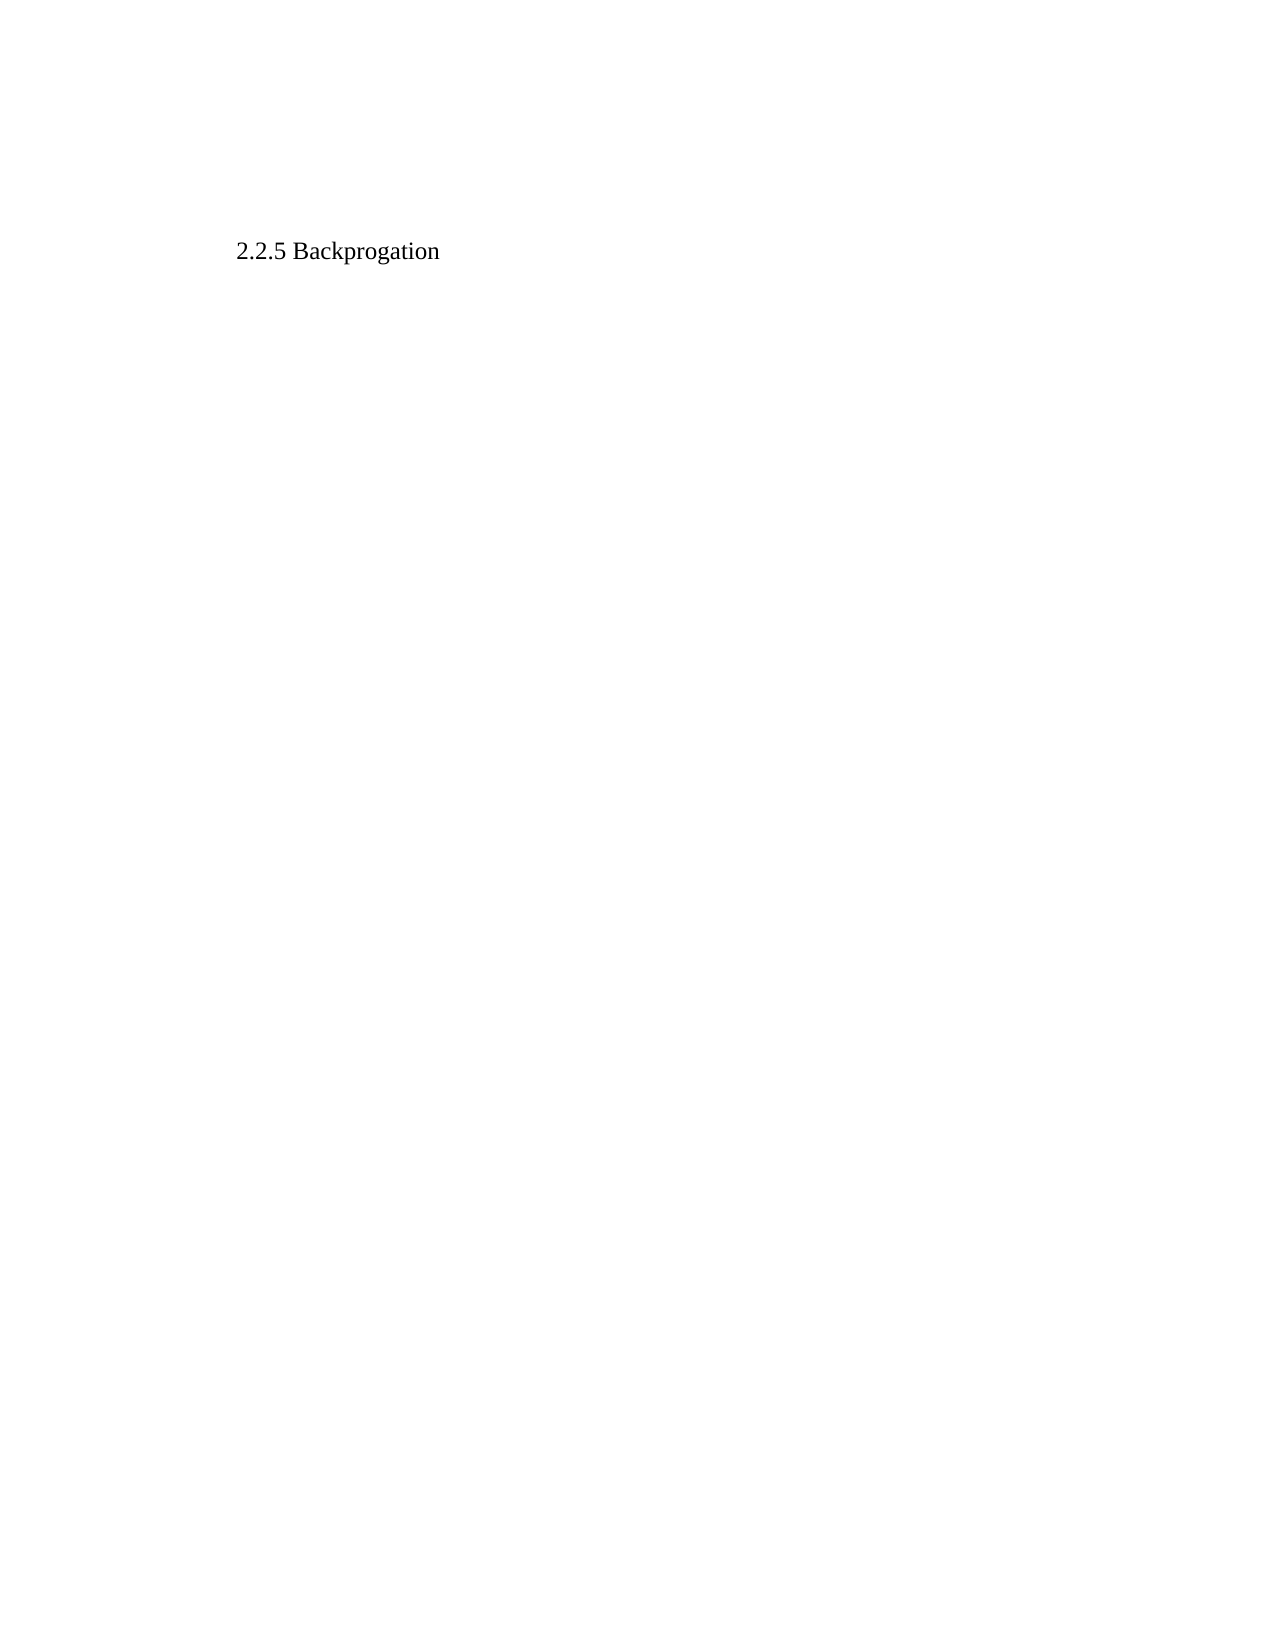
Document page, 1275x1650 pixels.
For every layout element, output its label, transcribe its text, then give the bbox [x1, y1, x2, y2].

text 2.2.5 Backprogation [236, 236, 1098, 265]
